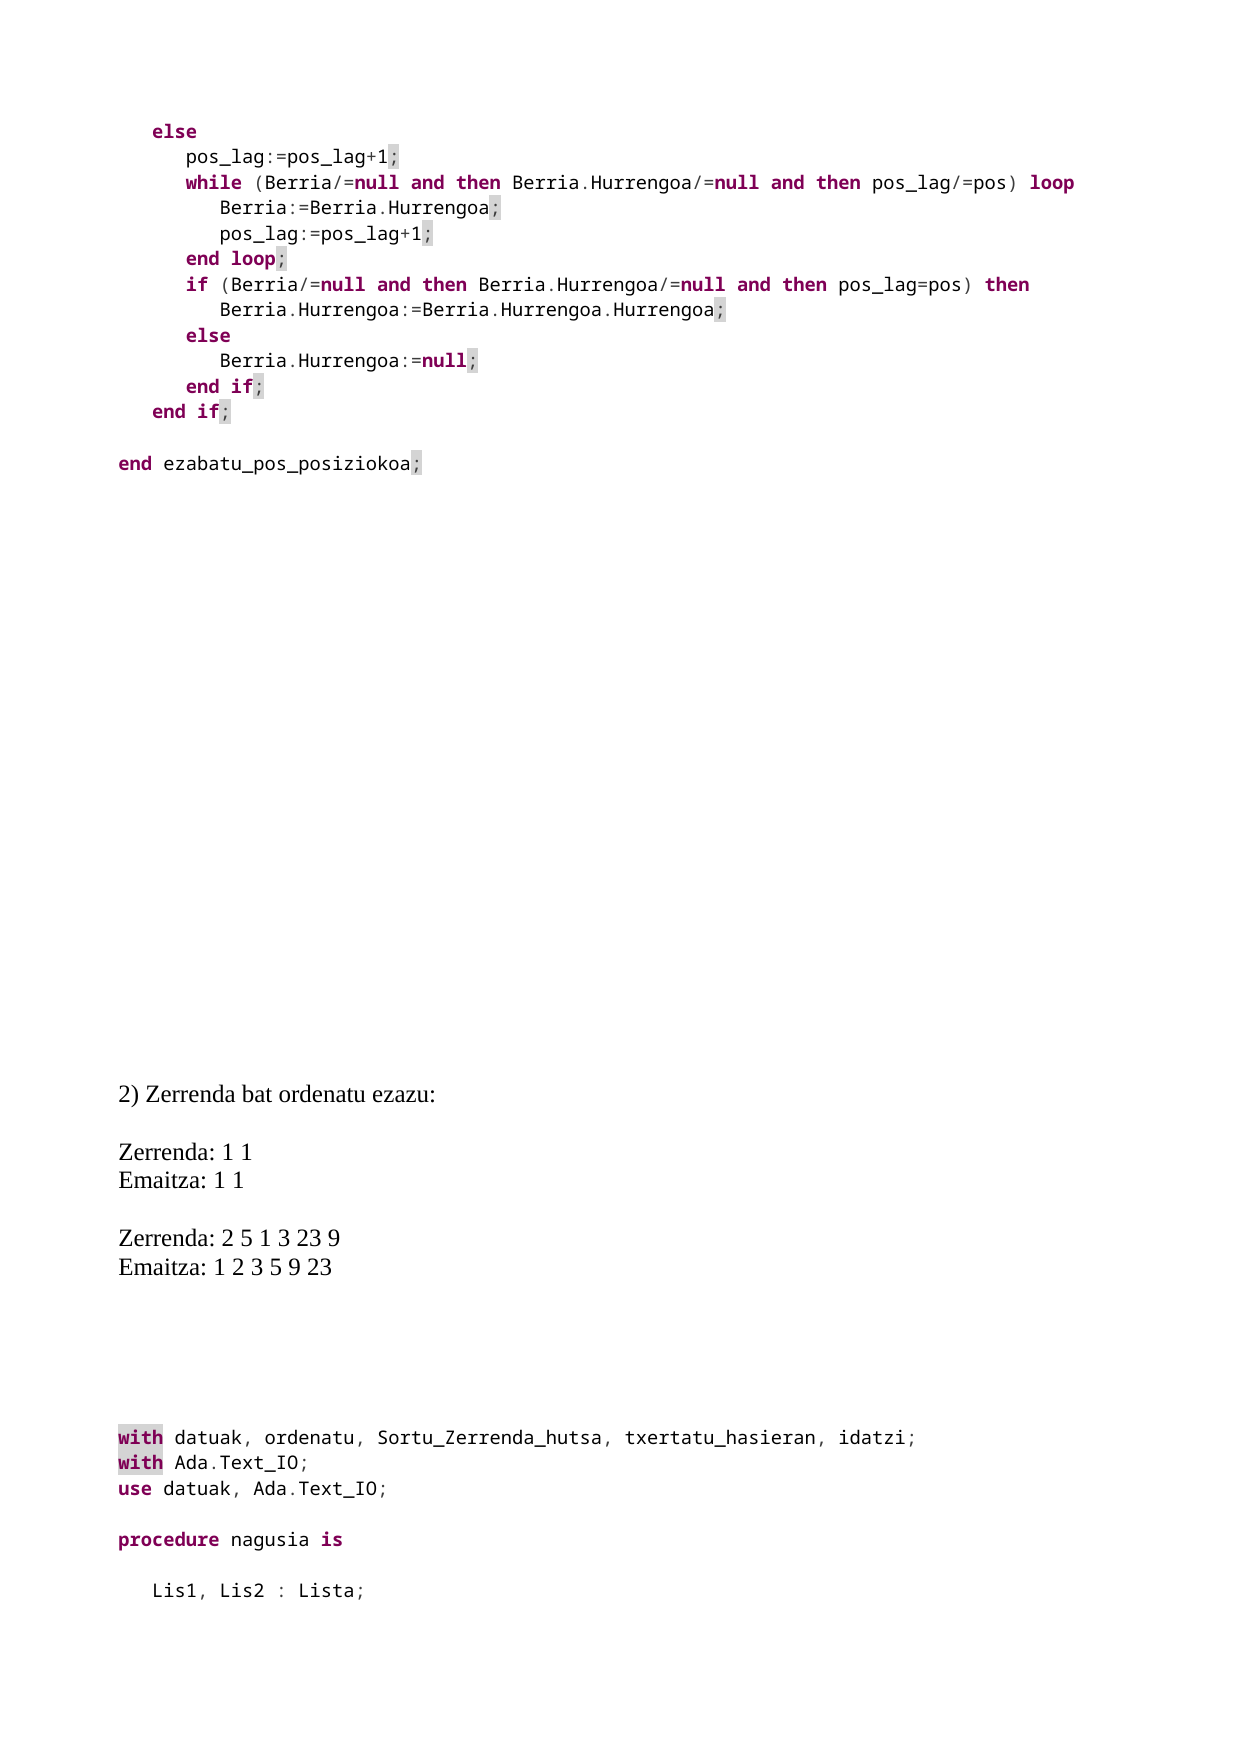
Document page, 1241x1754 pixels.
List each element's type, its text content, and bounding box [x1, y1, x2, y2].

text end if; [118, 373, 1122, 399]
text procedure nagusia is [118, 1526, 1122, 1552]
text 2) Zerrenda bat ordenatu ezazu: [118, 1079, 1122, 1108]
text end ezabatu_pos_posiziokoa; [118, 450, 1122, 475]
text end if; [118, 399, 1122, 424]
text if (Berria/=null and then Berria.Hurrengoa/=null and then pos_lag=pos) then [118, 271, 1122, 297]
text Zerrenda: 1 1 [118, 1137, 1122, 1165]
text else [118, 322, 1122, 348]
text with datuak, ordenatu, Sortu_Zerrenda_hutsa, txertatu_hasieran, idatzi; [118, 1424, 1122, 1450]
text pos_lag:=pos_lag+1; [118, 144, 1122, 169]
text Zerrenda: 2 5 1 3 23 9 [118, 1223, 1122, 1252]
text pos_lag:=pos_lag+1; [118, 220, 1122, 246]
text with Ada.Text_IO; [118, 1450, 1122, 1475]
text else [118, 118, 1122, 144]
text Emaitza: 1 2 3 5 9 23 [118, 1252, 1122, 1280]
text Lis1, Lis2 : Lista; [118, 1577, 1122, 1603]
text use datuak, Ada.Text_IO; [118, 1475, 1122, 1501]
text end loop; [118, 246, 1122, 271]
text Emaitza: 1 1 [118, 1165, 1122, 1194]
text Berria:=Berria.Hurrengoa; [118, 195, 1122, 220]
text Berria.Hurrengoa:=Berria.Hurrengoa.Hurrengoa; [118, 297, 1122, 322]
text while (Berria/=null and then Berria.Hurrengoa/=null and then pos_lag/=pos) loop [118, 169, 1122, 195]
text Berria.Hurrengoa:=null; [118, 348, 1122, 373]
